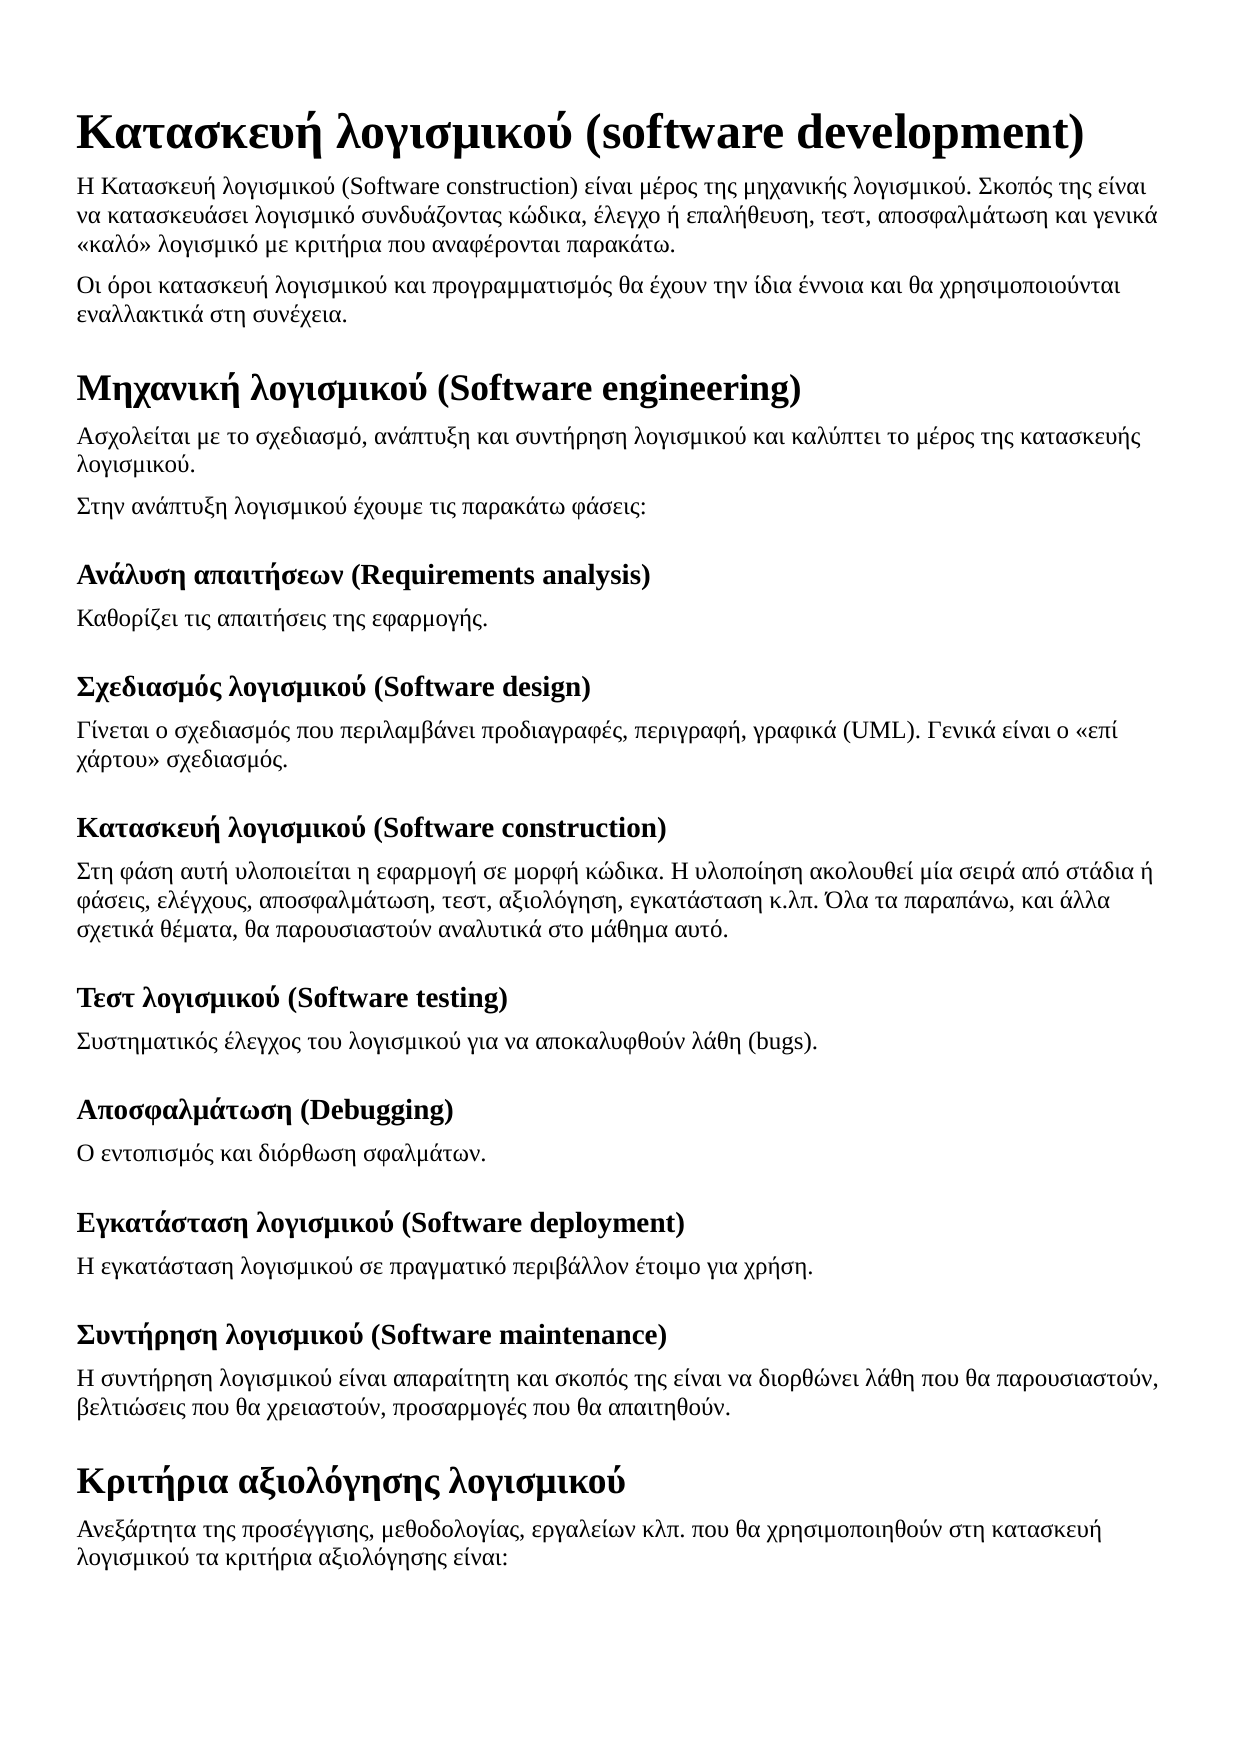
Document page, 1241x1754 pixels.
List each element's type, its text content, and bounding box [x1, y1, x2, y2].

subtitle Κατασκευή‭ ‬λογισμικού‭ (‬software development‭) [76, 101, 1164, 159]
text Η Κατασκευή λογισμικού (Software construction) είναι μέρος της μηχανικής λογισμικού. Σκοπός της είναι να κατασκευάσει λογισμικό συνδυάζοντας κώδικα, έλεγχο ή επαλήθευση, τεστ, αποσφαλμάτωση και γενικά «καλό» λογισμικό με κριτήρια που αναφέρονται παρακάτω. [76, 171, 1164, 258]
subtitle Κριτήρια αξιολόγησης λογισμικού [76, 1458, 1164, 1501]
subtitle Κατασκευή λογισμικού (Software construction) [76, 810, 1164, 844]
text Στη φάση αυτή υλοποιείται η εφαρμογή σε μορφή κώδικα. Η υλοποίηση ακολουθεί μία σειρά από στάδια ή φάσεις, ελέγχους, αποσφαλμάτωση, τεστ, αξιολόγηση, εγκατάσταση κ.λπ. Όλα τα παραπάνω, και άλλα σχετικά θέματα, θα παρουσιαστούν αναλυτικά στο μάθημα αυτό. [76, 856, 1164, 943]
subtitle Σχεδιασμός λογισμικού (Software design) [76, 669, 1164, 703]
subtitle Συντήρηση λογισμικού (Software maintenance) [76, 1317, 1164, 1351]
subtitle Τεστ λογισμικού (Software testing) [76, 980, 1164, 1014]
subtitle Αποσφαλμάτωση (Debugging) [76, 1092, 1164, 1126]
text Ο εντοπισμός και διόρθωση σφαλμάτων. [76, 1138, 1164, 1167]
text Στην ανάπτυξη λογισμικού έχουμε τις παρακάτω φάσεις: [76, 491, 1164, 519]
subtitle Ανάλυση απαιτήσεων (Requirements analysis) [76, 557, 1164, 591]
text Οι όροι κατασκευή λογισμικού και προγραμματισμός θα έχουν την ίδια έννοια και θα χρησιμοποιούνται εναλλακτικά στη συνέχεια. [76, 270, 1164, 328]
text Ανεξάρτητα της προσέγγισης, μεθοδολογίας, εργαλείων κλπ. που θα χρησιμοποιηθούν στη κατασκευή λογισμικού τα κριτήρια αξιολόγησης είναι: [76, 1514, 1164, 1571]
text Ασχολείται με το σχεδιασμό, ανάπτυξη και συντήρηση λογισμικού και καλύπτει το μέρος της κατασκευής λογισμικού. [76, 421, 1164, 478]
text Γίνεται ο σχεδιασμός που περιλαμβάνει προδιαγραφές, περιγραφή, γραφικά (UML). Γενικά είναι ο «επί χάρτου» σχεδιασμός. [76, 715, 1164, 773]
text Συστηματικός έλεγχος του λογισμικού για να αποκαλυφθούν λάθη (bugs). [76, 1026, 1164, 1055]
text Καθορίζει τις απαιτήσεις της εφαρμογής. [76, 603, 1164, 632]
text Η εγκατάσταση λογισμικού σε πραγματικό περιβάλλον έτοιμο για χρήση. [76, 1251, 1164, 1279]
subtitle Μηχανική λογισμικού (Software engineering) [76, 365, 1164, 408]
subtitle Εγκατάσταση λογισμικού (Software deployment) [76, 1205, 1164, 1238]
text Η συντήρηση λογισμικού είναι απαραίτητη και σκοπός της είναι να διορθώνει λάθη που θα παρουσιαστούν, βελτιώσεις που θα χρειαστούν, προσαρμογές που θα απαιτηθούν. [76, 1363, 1164, 1421]
